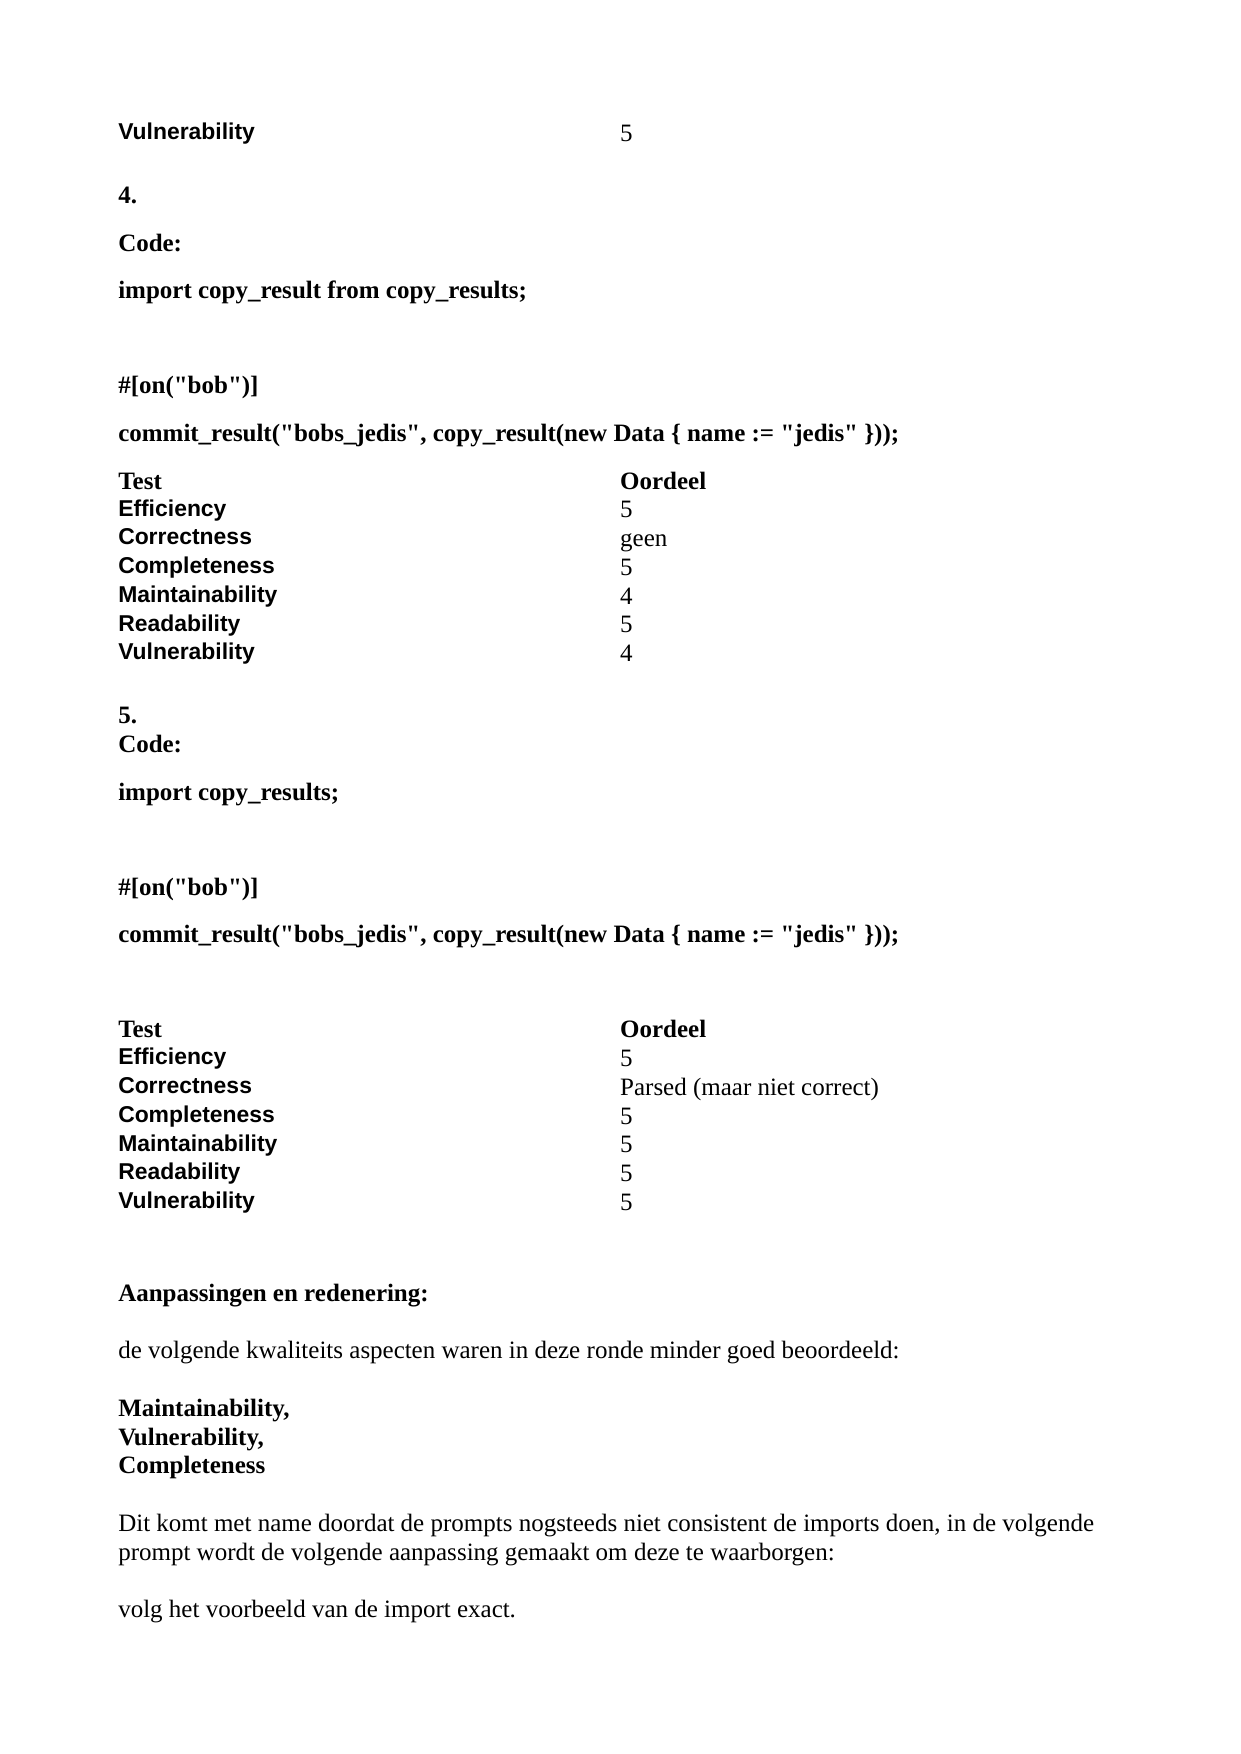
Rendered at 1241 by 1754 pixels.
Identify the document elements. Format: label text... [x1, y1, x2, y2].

table_cell Completeness [118, 1101, 620, 1129]
table_cell Correctness [118, 523, 620, 552]
table_cell Readability [118, 610, 620, 638]
table_header Oordeel [620, 466, 1122, 494]
text Aanpassingen en redenering: [118, 1278, 1122, 1307]
table_cell Efficiency [118, 495, 620, 523]
table_cell Efficiency [118, 1043, 620, 1072]
text de volgende kwaliteits aspecten waren in deze ronde minder goed beoordeeld: [118, 1335, 1122, 1364]
text volg het voorbeeld van de import exact. [118, 1594, 1122, 1623]
text Code: [118, 729, 1122, 758]
text #[on("bob")] [118, 872, 1122, 901]
text Vulnerability, [118, 1422, 1122, 1450]
table_cell 5 [620, 1043, 1122, 1072]
table_cell 5 [620, 495, 1122, 523]
table_cell 5 [620, 1130, 1122, 1158]
text commit_result("bobs_jedis", copy_result(new Data { name := "jedis" })); [118, 919, 1122, 948]
table_header Test [118, 466, 620, 494]
table_cell Maintainability [118, 1130, 620, 1158]
text Maintainability, [118, 1393, 1122, 1422]
text 4. [118, 180, 1122, 209]
text Code: [118, 228, 1122, 256]
table_cell Readability [118, 1158, 620, 1187]
table_cell Correctness [118, 1072, 620, 1101]
table_cell Completeness [118, 552, 620, 581]
table_cell 5 [620, 610, 1122, 638]
text Completeness [118, 1450, 1122, 1479]
table_cell 4 [620, 581, 1122, 609]
text import copy_results; [118, 777, 1122, 805]
text #[on("bob")] [118, 371, 1122, 399]
table_header Test [118, 1015, 620, 1043]
text import copy_result from copy_results; [118, 275, 1122, 304]
table_cell Vulnerability [118, 1187, 620, 1220]
text Dit komt met name doordat de prompts nogsteeds niet consistent de imports doen, in de volgende prompt wordt de volgende aanpassing gemaakt om deze te waarborgen: [118, 1508, 1122, 1565]
table_header Oordeel [620, 1015, 1122, 1043]
table_cell geen [620, 523, 1122, 552]
table_cell 5 [620, 552, 1122, 581]
table_cell 4 [620, 638, 1122, 671]
text 5. [118, 700, 1122, 729]
table_cell Vulnerability [118, 118, 620, 151]
table_cell 5 [620, 1101, 1122, 1129]
table_cell 5 [620, 118, 1122, 151]
table_cell Parsed (maar niet correct) [620, 1072, 1122, 1101]
text commit_result("bobs_jedis", copy_result(new Data { name := "jedis" })); [118, 418, 1122, 447]
table_cell Maintainability [118, 581, 620, 609]
table_cell 5 [620, 1158, 1122, 1187]
table_cell Vulnerability [118, 638, 620, 671]
table_cell 5 [620, 1187, 1122, 1220]
